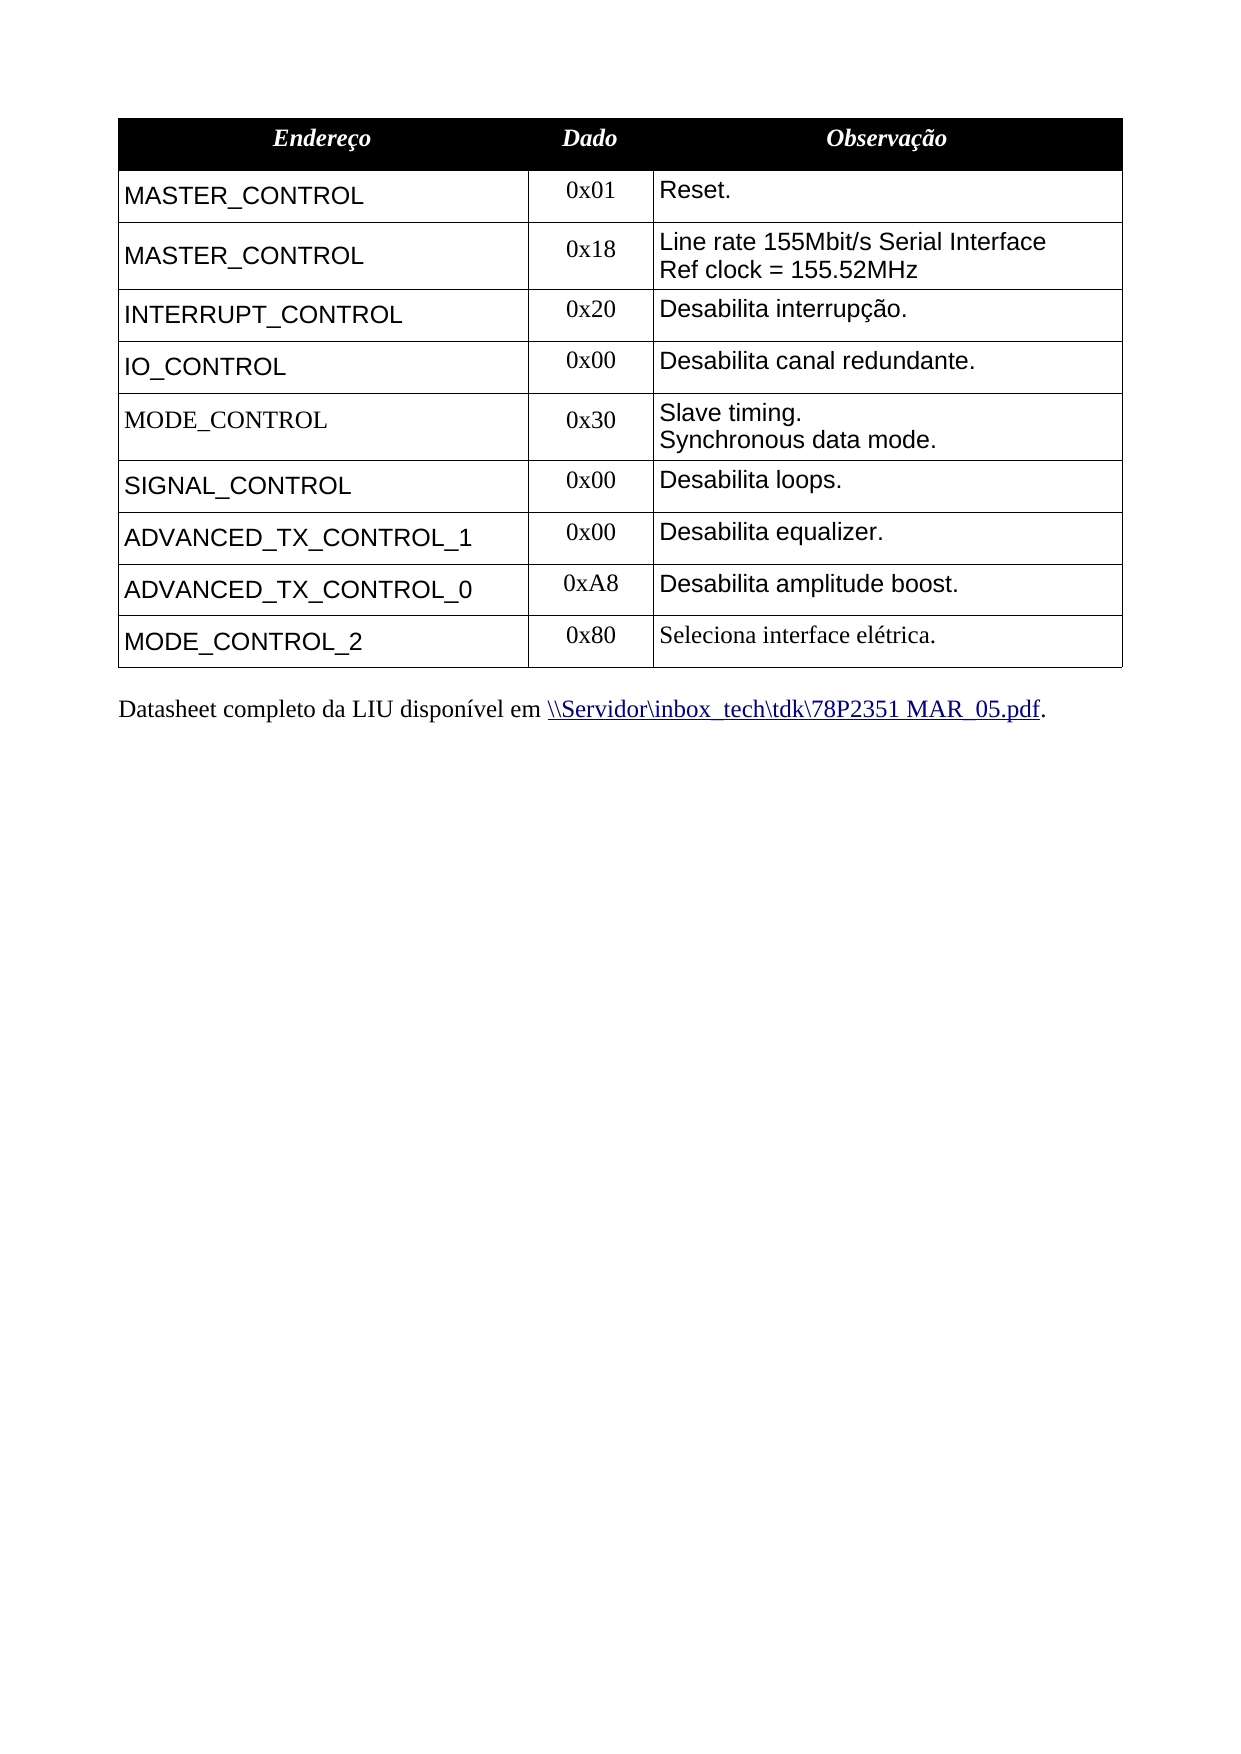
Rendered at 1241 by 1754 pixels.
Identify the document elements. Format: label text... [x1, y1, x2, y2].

table_cell MODE_CONTROL [119, 394, 528, 460]
table_cell MASTER_CONTROL [119, 223, 528, 289]
table_cell MODE_CONTROL_2 [119, 616, 528, 667]
table_cell 0x30 [529, 394, 653, 460]
table_cell Desabilita canal redundante. [654, 342, 1122, 393]
table_cell 0x01 [529, 171, 653, 222]
table_header Endereço [119, 119, 528, 170]
table_cell Slave timing. Synchronous data mode. [654, 394, 1122, 460]
table_header Observação [654, 119, 1122, 170]
text Datasheet completo da LIU disponível em \\Servidor\inbox_tech\tdk\78P2351 MAR_05.pdf. [118, 695, 1122, 723]
table_cell 0x20 [529, 290, 653, 341]
table_cell 0x18 [529, 223, 653, 289]
table_cell IO_CONTROL [119, 342, 528, 393]
table_cell SIGNAL_CONTROL [119, 461, 528, 512]
table_cell Desabilita interrupção. [654, 290, 1122, 341]
table_cell Seleciona interface elétrica. [654, 616, 1122, 667]
table_cell ADVANCED_TX_CONTROL_1 [119, 513, 528, 563]
table_cell Line rate 155Mbit/s Serial Interface Ref clock = 155.52MHz [654, 223, 1122, 289]
table_cell 0x00 [529, 461, 653, 512]
table_cell 0x80 [529, 616, 653, 667]
table_cell INTERRUPT_CONTROL [119, 290, 528, 341]
table_cell Desabilita equalizer. [654, 513, 1122, 563]
table_cell 0xA8 [529, 565, 653, 615]
table_cell Reset. [654, 171, 1122, 222]
table_cell Desabilita loops. [654, 461, 1122, 512]
table_header Dado [529, 119, 653, 170]
table_cell MASTER_CONTROL [119, 171, 528, 222]
table_cell Desabilita amplitude boost. [654, 565, 1122, 615]
table_cell 0x00 [529, 342, 653, 393]
table_cell 0x00 [529, 513, 653, 563]
table_cell ADVANCED_TX_CONTROL_0 [119, 565, 528, 615]
